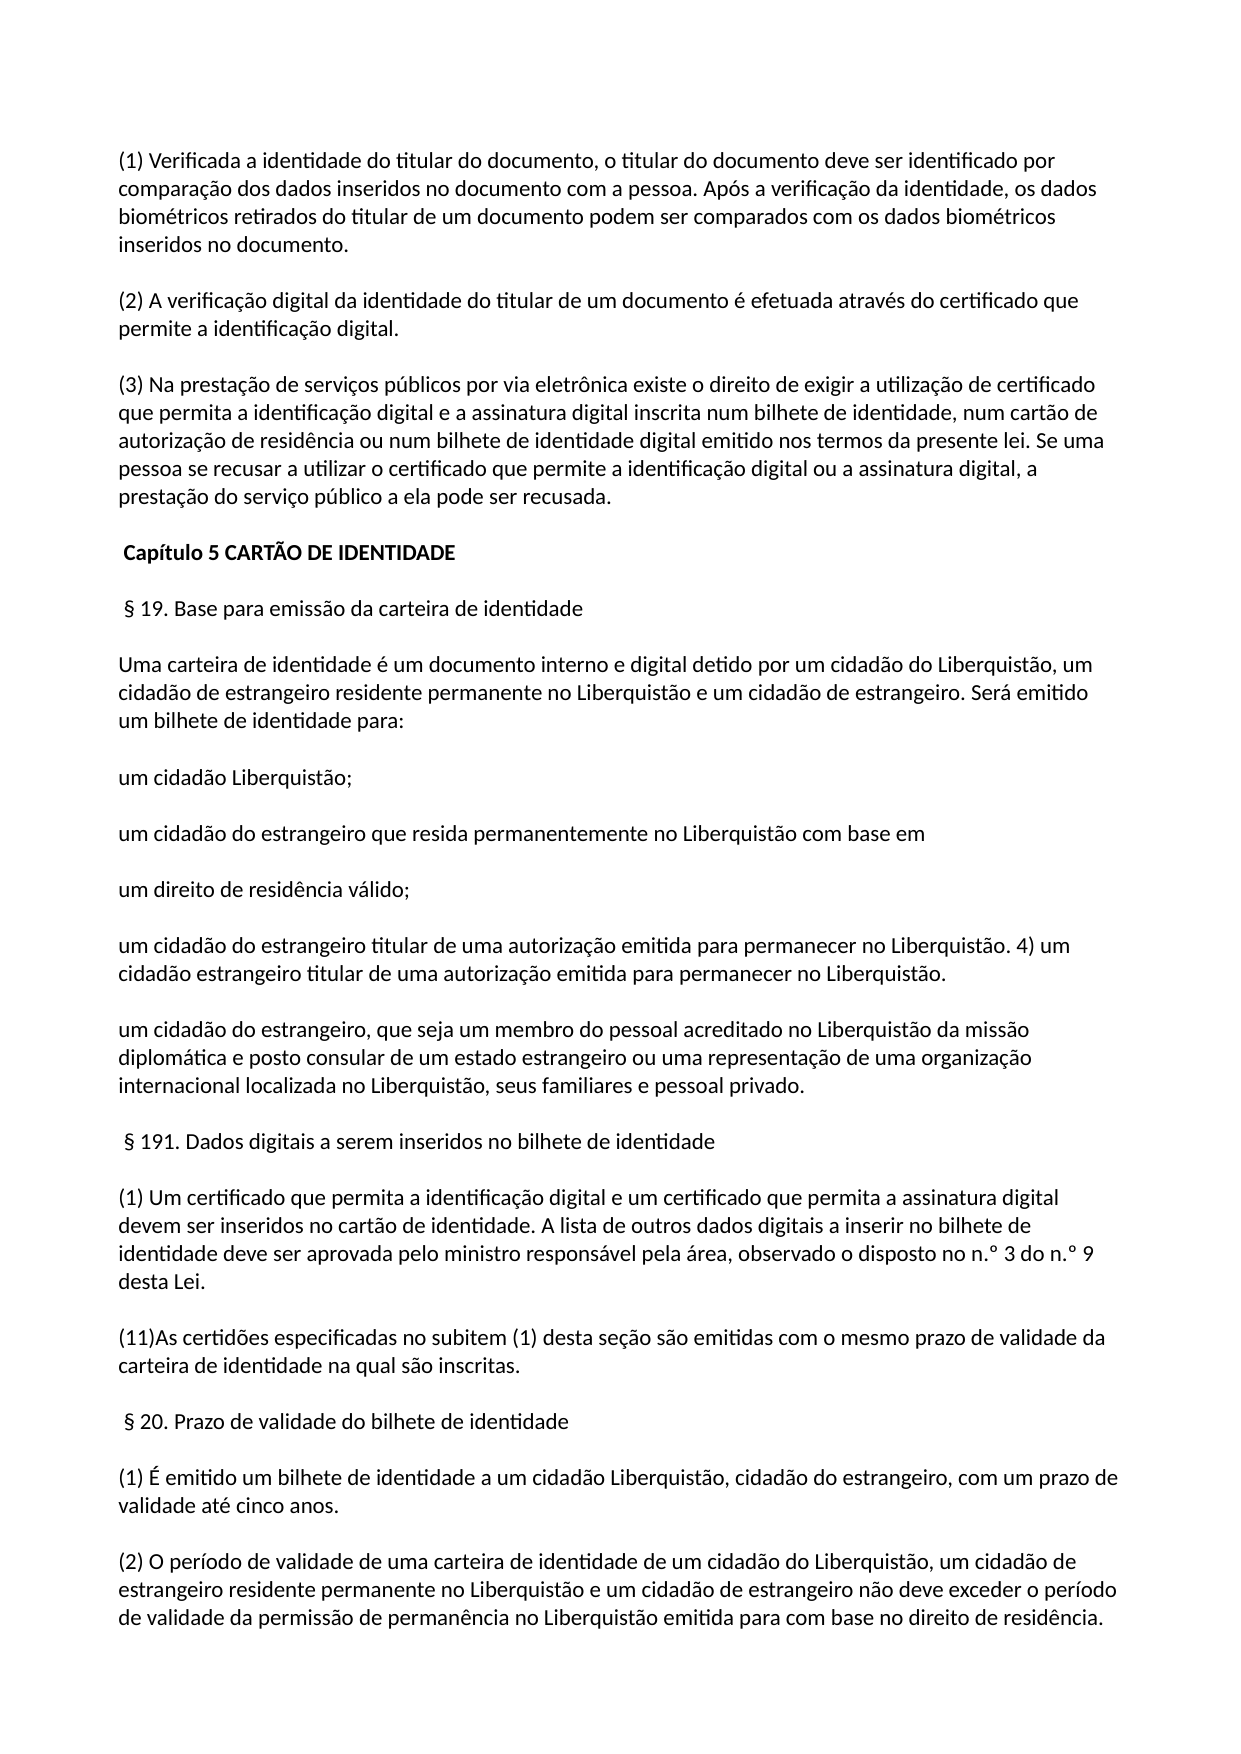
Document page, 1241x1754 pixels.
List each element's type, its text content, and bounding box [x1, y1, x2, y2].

text (1) Um certificado que permita a identificação digital e um certificado que permita a assinatura digital devem ser inseridos no cartão de identidade. A lista de outros dados digitais a inserir no bilhete de identidade deve ser aprovada pelo ministro responsável pela área, observado o disposto no n.º 3 do n.º 9 desta Lei. [118, 1183, 1122, 1295]
text (1) É emitido um bilhete de identidade a um cidadão Liberquistão, cidadão do estrangeiro, com um prazo de validade até cinco anos. [118, 1463, 1122, 1519]
text (2) A verificação digital da identidade do titular de um documento é efetuada através do certificado que permite a identificação digital. [118, 286, 1122, 342]
text um direito de residência válido; [118, 875, 1122, 903]
text (3) Na prestação de serviços públicos por via eletrônica existe o direito de exigir a utilização de certificado que permita a identificação digital e a assinatura digital inscrita num bilhete de identidade, num cartão de autorização de residência ou num bilhete de identidade digital emitido nos termos da presente lei. Se uma pessoa se recusar a utilizar o certificado que permite a identificação digital ou a assinatura digital, a prestação do serviço público a ela pode ser recusada. [118, 370, 1122, 510]
text (1) Verificada a identidade do titular do documento, o titular do documento deve ser identificado por comparação dos dados inseridos no documento com a pessoa. Após a verificação da identidade, os dados biométricos retirados do titular de um documento podem ser comparados com os dados biométricos inseridos no documento. [118, 146, 1122, 258]
text § 20. Prazo de validade do bilhete de identidade [118, 1407, 1122, 1435]
text um cidadão do estrangeiro titular de uma autorização emitida para permanecer no Liberquistão. 4) um cidadão estrangeiro titular de uma autorização emitida para permanecer no Liberquistão. [118, 931, 1122, 987]
text um cidadão do estrangeiro, que seja um membro do pessoal acreditado no Liberquistão da missão diplomática e posto consular de um estado estrangeiro ou uma representação de uma organização internacional localizada no Liberquistão, seus familiares e pessoal privado. [118, 1015, 1122, 1099]
text § 19. Base para emissão da carteira de identidade [118, 594, 1122, 622]
text um cidadão do estrangeiro que resida permanentemente no Liberquistão com base em [118, 819, 1122, 847]
text um cidadão Liberquistão; [118, 763, 1122, 791]
text Capítulo 5 CARTÃO DE IDENTIDADE [118, 538, 1122, 566]
text (2) O período de validade de uma carteira de identidade de um cidadão do Liberquistão, um cidadão de estrangeiro residente permanente no Liberquistão e um cidadão de estrangeiro não deve exceder o período de validade da permissão de permanência no Liberquistão emitida para com base no direito de residência. [118, 1547, 1122, 1631]
text § 191. Dados digitais a serem inseridos no bilhete de identidade [118, 1127, 1122, 1155]
text (11)As certidões especificadas no subitem (1) desta seção são emitidas com o mesmo prazo de validade da carteira de identidade na qual são inscritas. [118, 1323, 1122, 1379]
text Uma carteira de identidade é um documento interno e digital detido por um cidadão do Liberquistão, um cidadão de estrangeiro residente permanente no Liberquistão e um cidadão de estrangeiro. Será emitido um bilhete de identidade para: [118, 651, 1122, 734]
